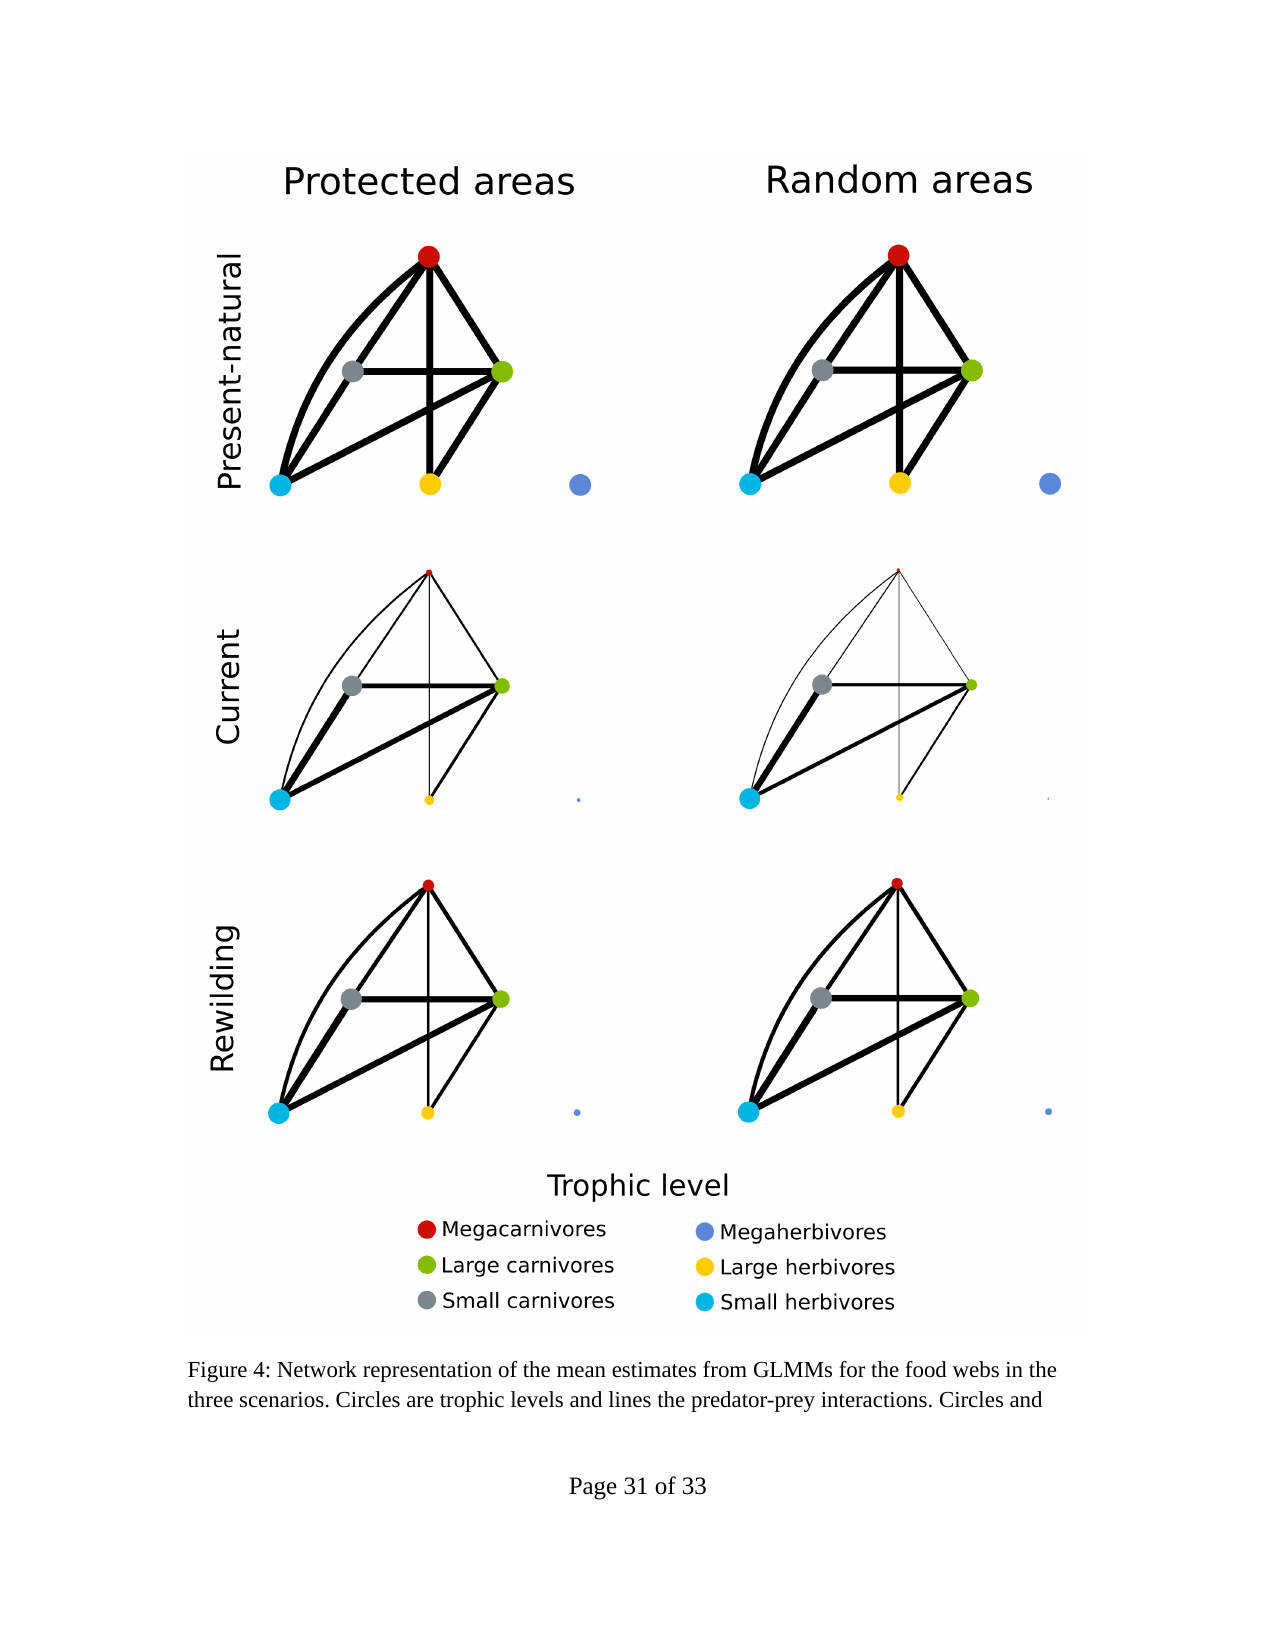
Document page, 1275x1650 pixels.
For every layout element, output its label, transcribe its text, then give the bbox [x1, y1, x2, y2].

text Figure 4: Network representation of the mean estimates from GLMMs for the food webs in the three scenarios. Circles are trophic levels and lines the predator-prey interactions. Circles and [187, 1334, 1087, 1412]
picture [187, 150, 1088, 1334]
